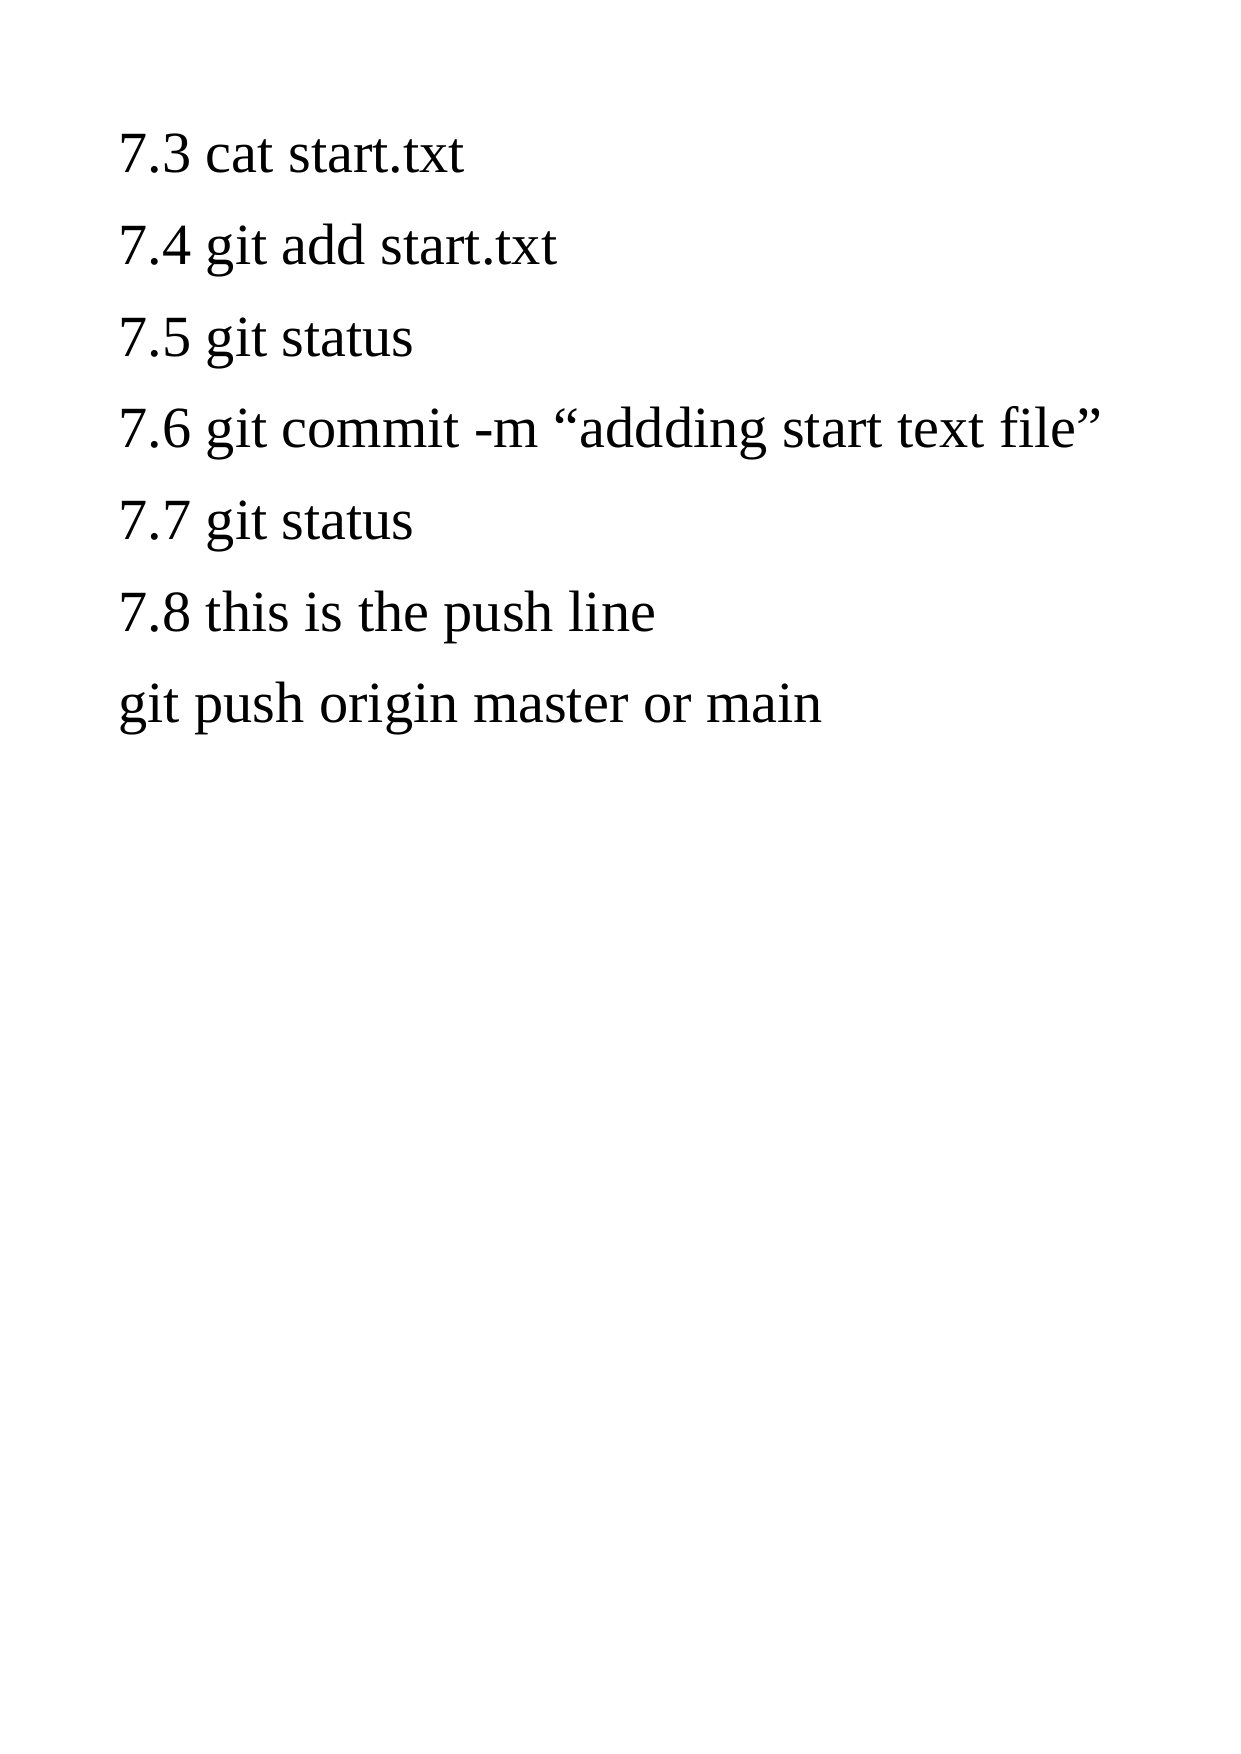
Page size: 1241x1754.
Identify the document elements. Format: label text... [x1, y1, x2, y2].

text 7.3 cat start.txt [118, 118, 1122, 185]
text 7.8 this is the push line [118, 576, 1122, 643]
text 7.7 git status [118, 485, 1122, 552]
text 7.5 git status [118, 301, 1122, 368]
text 7.4 git add start.txt [118, 210, 1122, 277]
text 7.6 git commit -m “addding start text file” [118, 393, 1122, 460]
text git push origin master or main [118, 668, 1122, 735]
